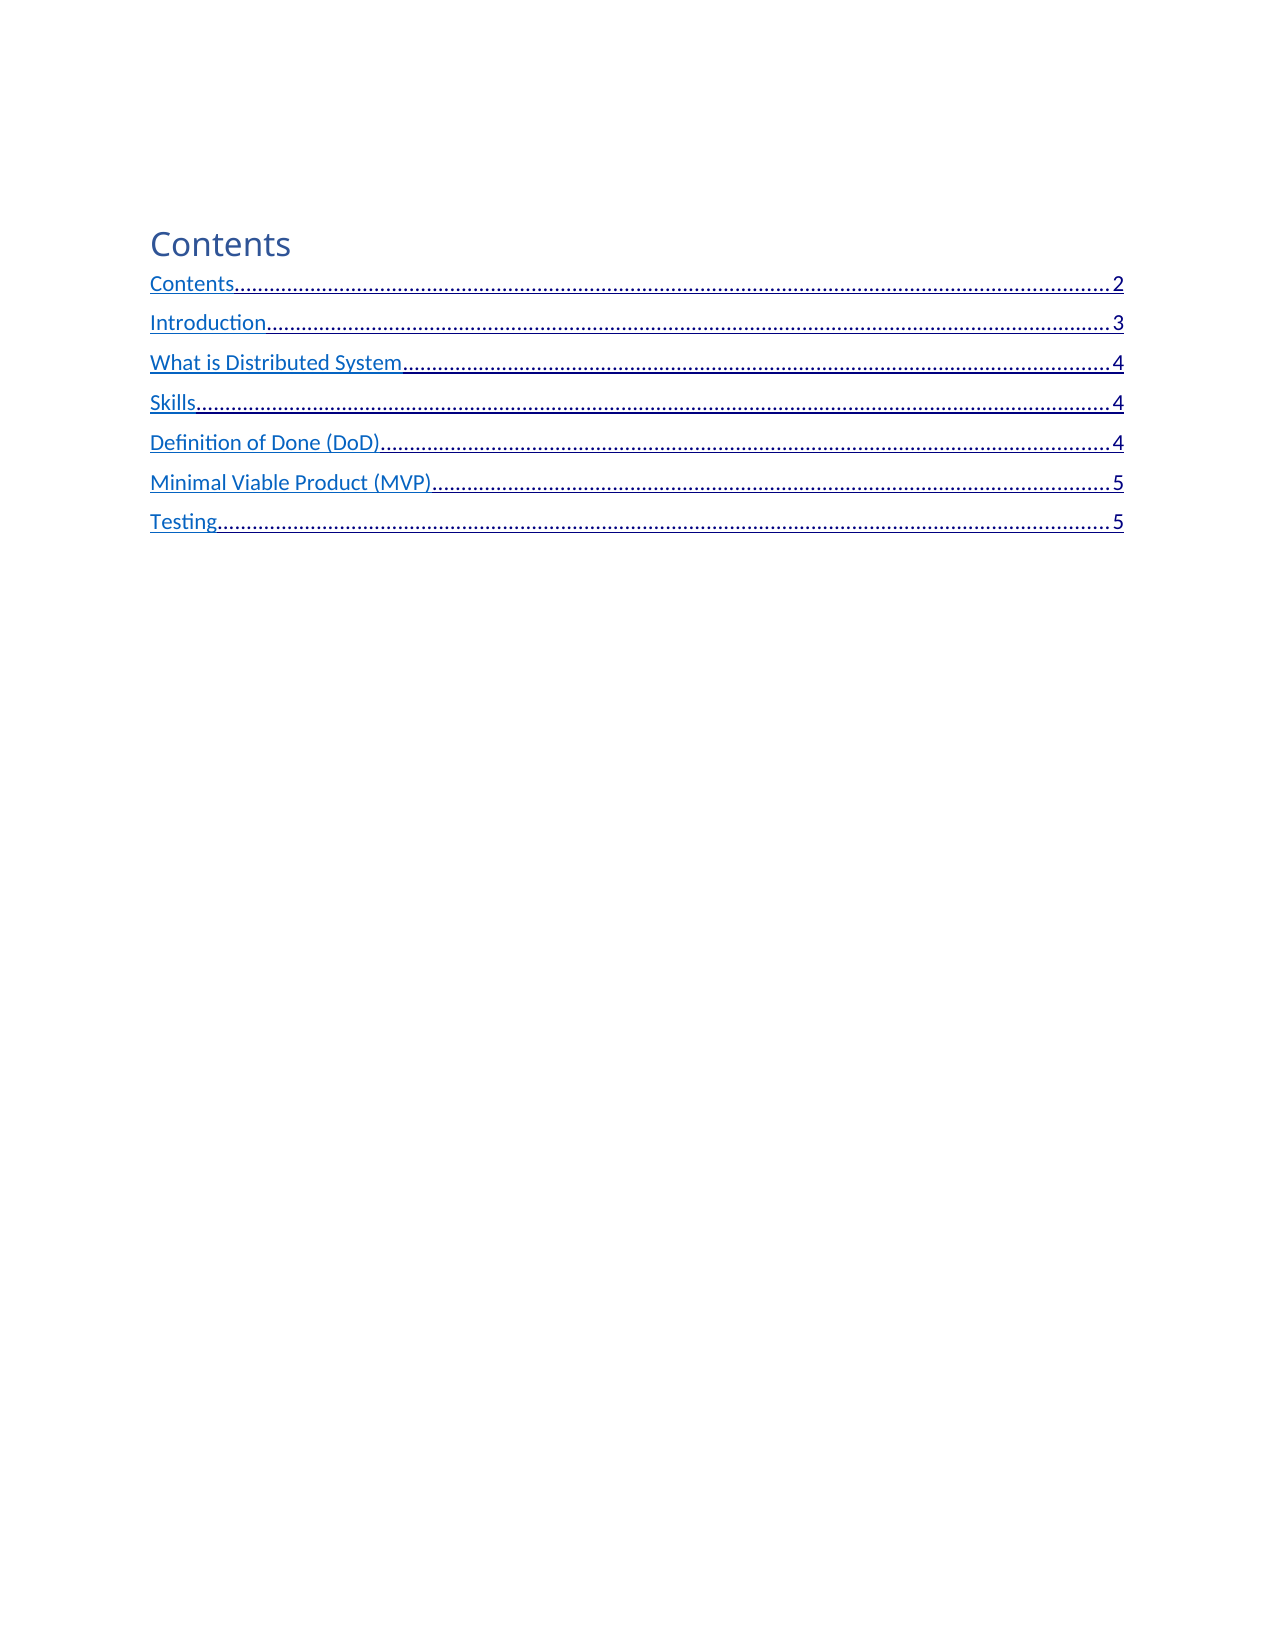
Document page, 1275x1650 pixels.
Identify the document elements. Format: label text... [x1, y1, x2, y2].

subtitle Contents [150, 221, 1125, 266]
text Minimal Viable Product (MVP) 5 [150, 468, 1125, 496]
text Skills 4 [150, 388, 1125, 416]
text Contents 2 [150, 269, 1125, 297]
text Definition of Done (DoD) 4 [150, 428, 1125, 456]
text Testing 5 [150, 507, 1125, 535]
text What is Distributed System 4 [150, 348, 1125, 376]
text Introduction 3 [150, 308, 1125, 336]
